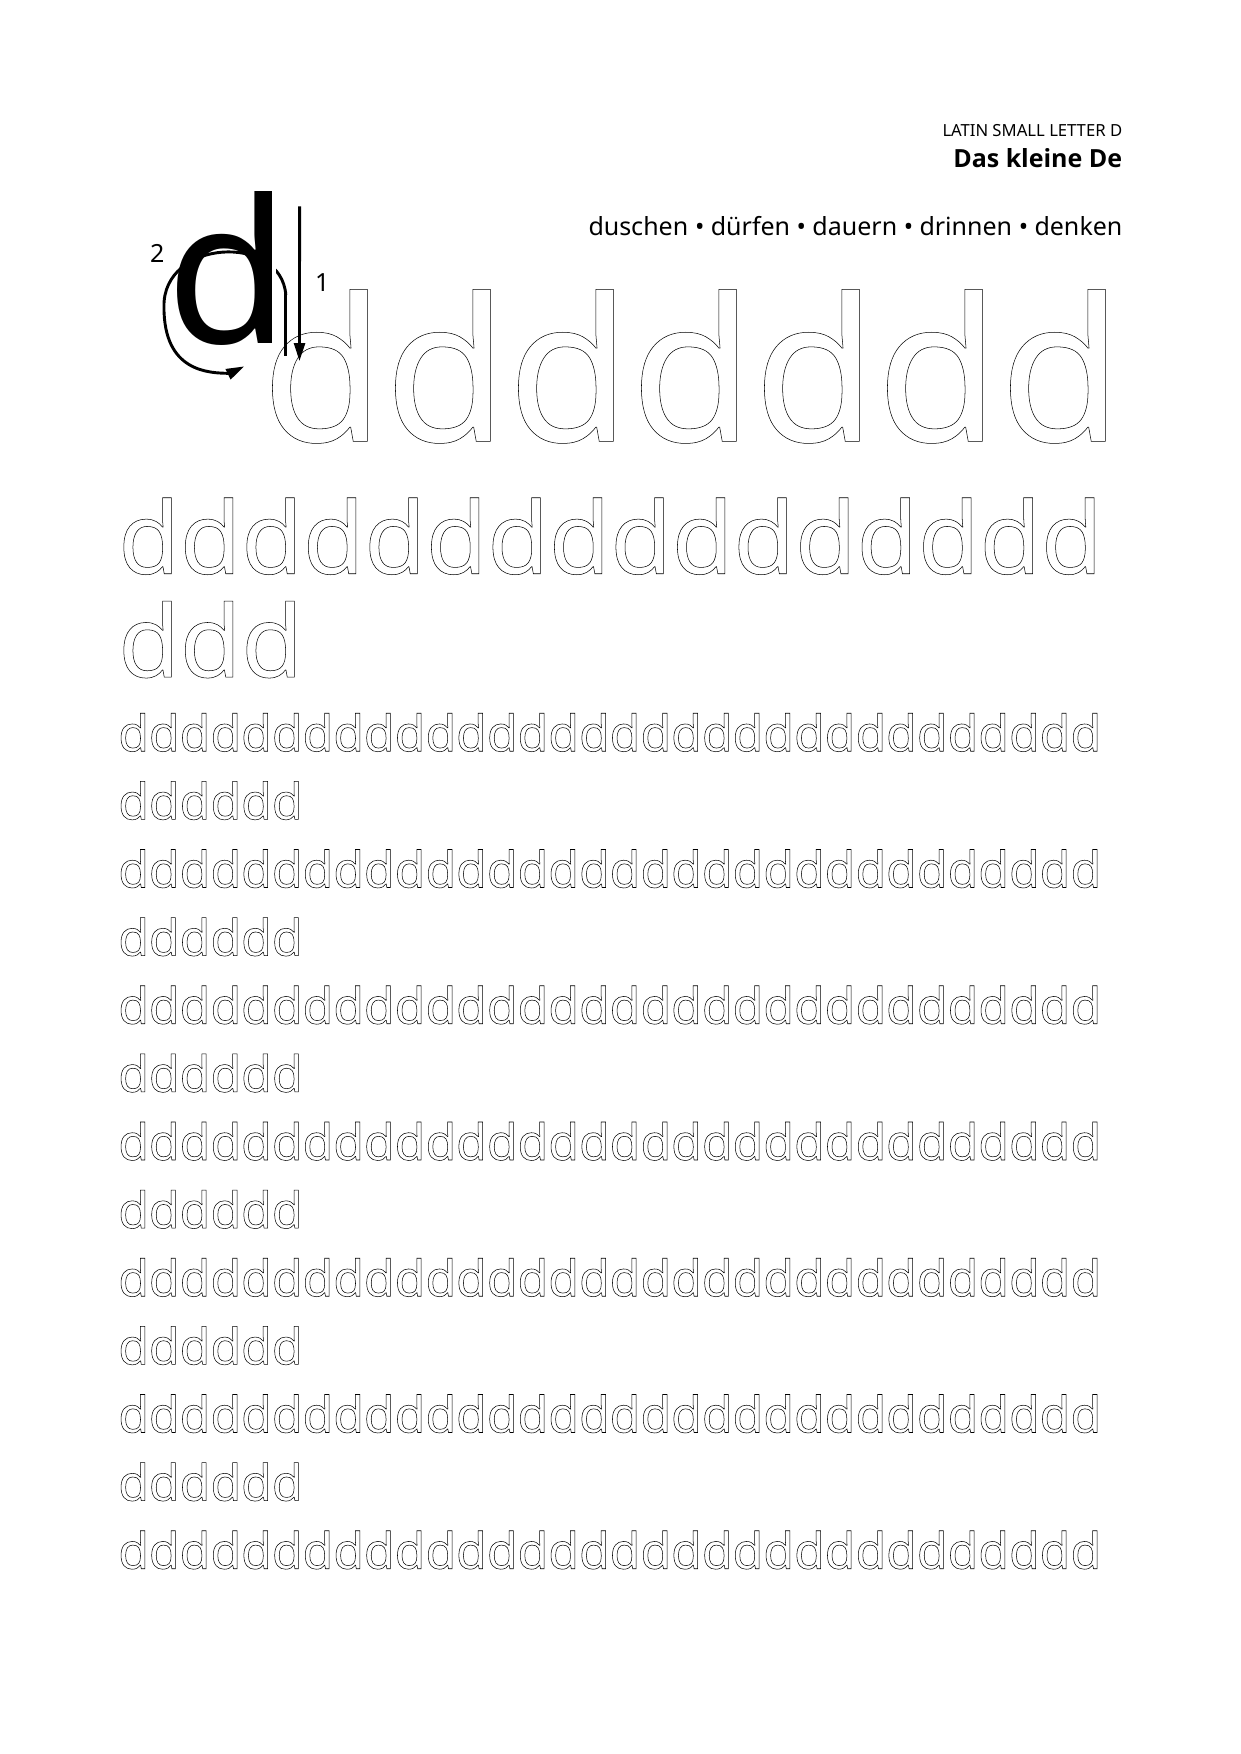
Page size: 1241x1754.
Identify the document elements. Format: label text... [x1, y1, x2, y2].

text Das kleine De [118, 141, 1122, 175]
text LATIN SMALL LETTER D [118, 118, 1122, 141]
text dddddddddddddddddddddddddddddddddddddd [118, 970, 1122, 1106]
text dddddddddddddddddddddddddddddddddddddd [118, 1243, 1122, 1379]
text dddddddddddddddddddddddddddddddd [118, 1515, 1122, 1583]
text dddddddddddddddddddddddddddddddddddddd [118, 698, 1122, 834]
text dddddddddddddddddddddddddddddddddddddd [118, 1106, 1122, 1243]
text [118, 209, 255, 243]
text ddddddd [118, 243, 1122, 491]
text [272, 209, 298, 243]
text dddddddddddddddddddddddddddddddddddddd [118, 834, 1122, 970]
text duschen • dürfen • dauern • drinnen • denken [302, 209, 1122, 243]
text dddddddddddddddddddddddddddddddddddddd [118, 1379, 1122, 1515]
text ddddddddddddddddddd [118, 491, 1122, 698]
